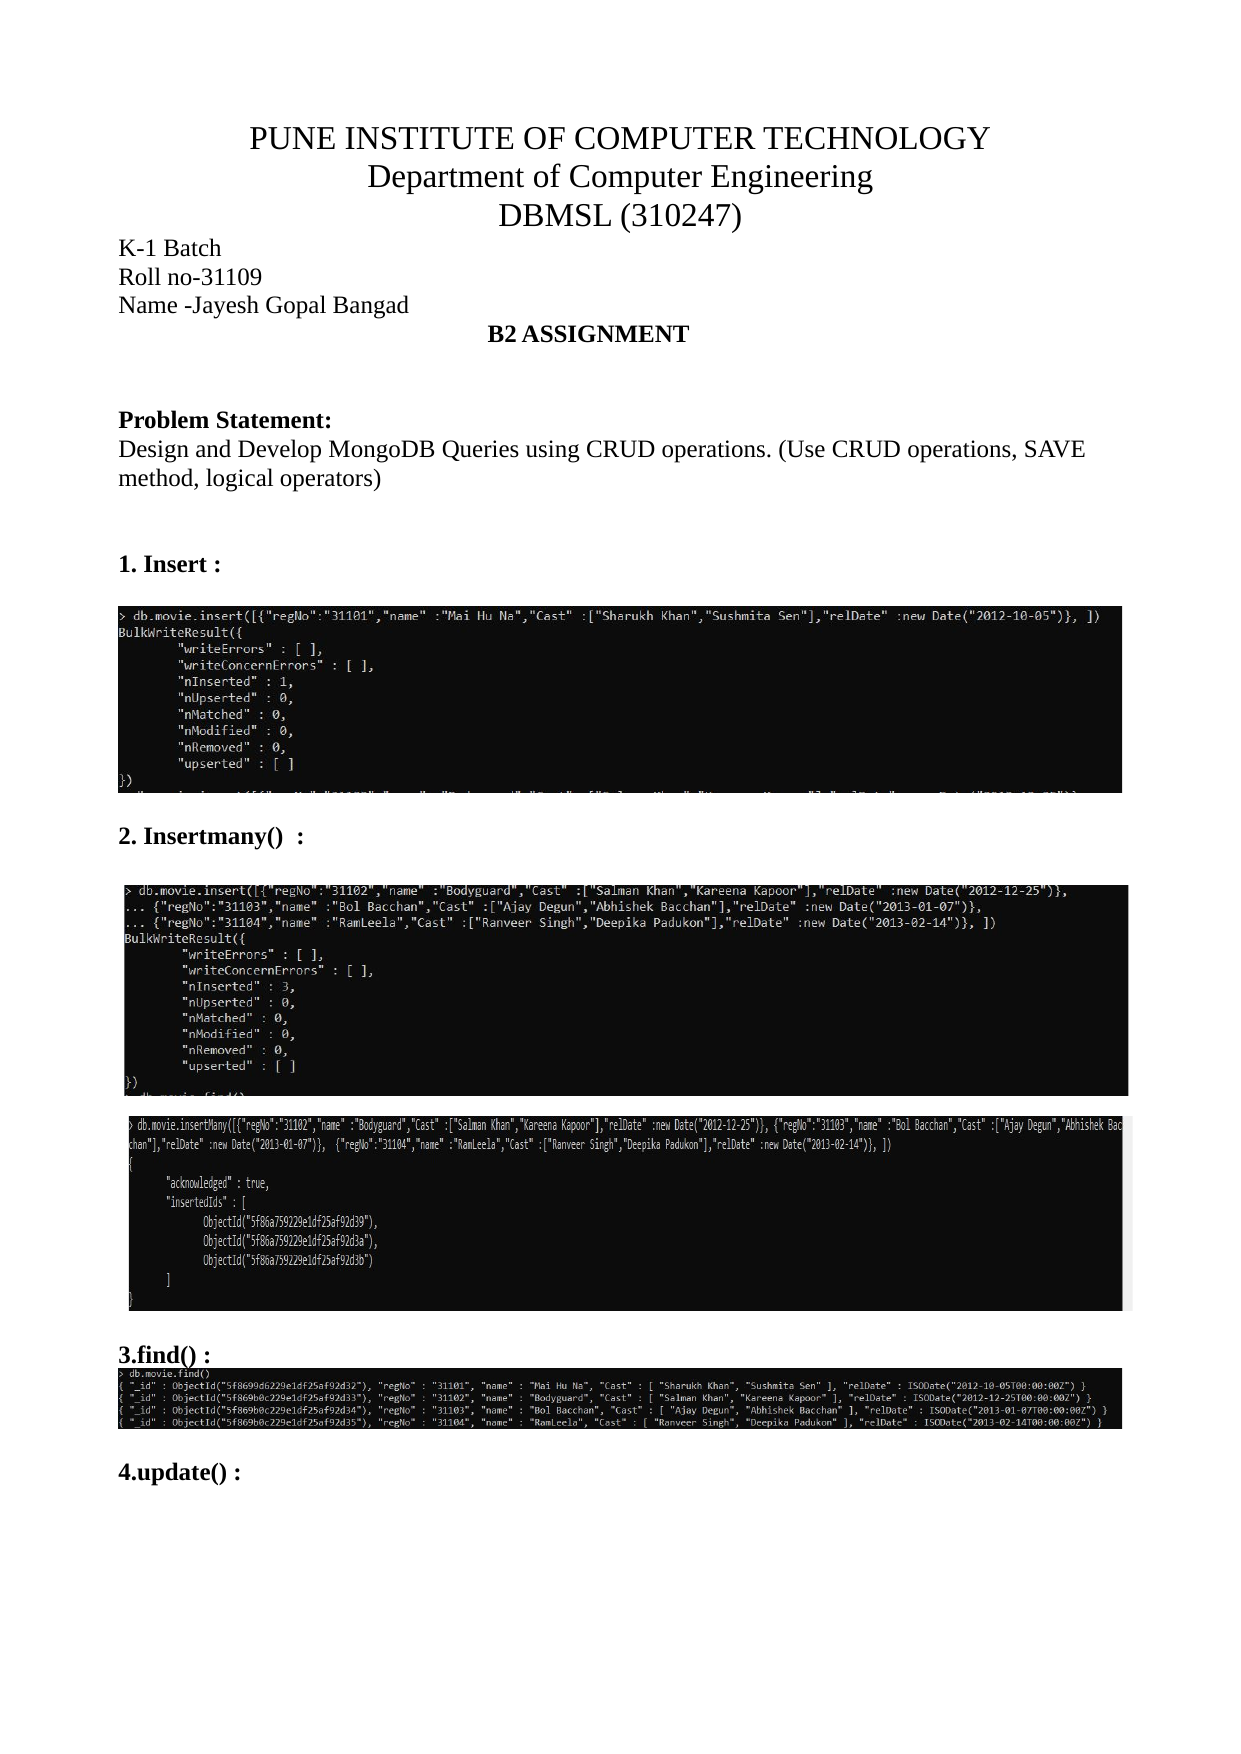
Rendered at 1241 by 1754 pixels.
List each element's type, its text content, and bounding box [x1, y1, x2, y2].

text K-1 Batch Roll no-31109 [118, 233, 1122, 291]
text Name -Jayesh Gopal Bangad [118, 291, 1122, 319]
text Design and Develop MongoDB Queries using CRUD operations. (Use CRUD operations, SAVE method, logical operators) [118, 434, 1122, 492]
picture [118, 1368, 1123, 1429]
picture [118, 606, 1123, 793]
picture [124, 885, 1129, 1096]
text 4.update() : [118, 1457, 1122, 1486]
text Problem Statement: [118, 406, 1122, 434]
text 2. Insertmany() : [118, 821, 1122, 850]
text B2 ASSIGNMENT [118, 319, 1122, 348]
text Department of Computer Engineering [118, 156, 1122, 195]
text 1. Insert : [118, 549, 1122, 578]
text PUNE INSTITUTE OF COMPUTER TECHNOLOGY [118, 118, 1122, 156]
text 3.find() : [118, 1340, 1122, 1368]
picture [128, 1116, 1133, 1311]
text DBMSL (310247) [118, 195, 1122, 233]
